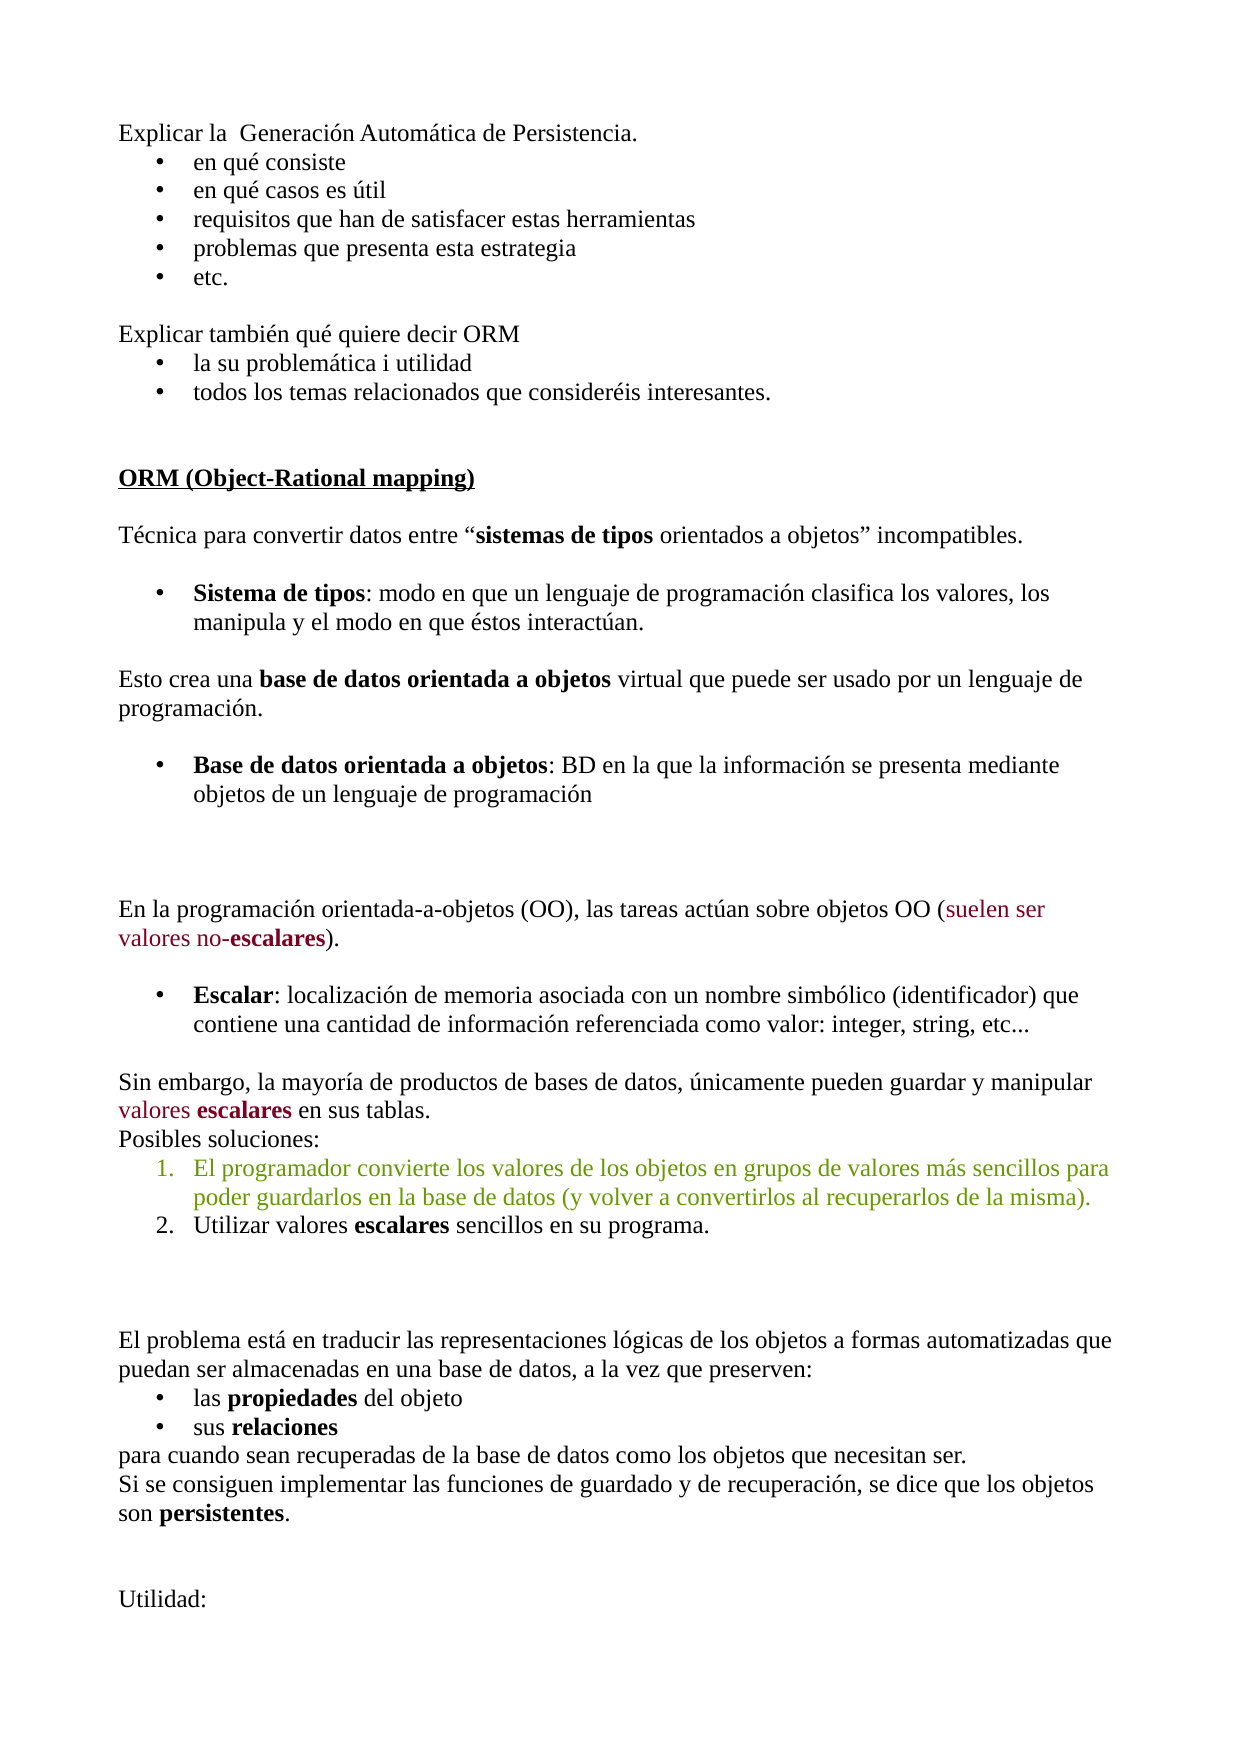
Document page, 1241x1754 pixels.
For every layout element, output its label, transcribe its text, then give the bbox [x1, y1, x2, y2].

text Utilidad: [118, 1584, 1122, 1613]
text En la programación orientada-a-objetos (OO), las tareas actúan sobre objetos OO (suelen ser valores no-escalares). [118, 894, 1122, 952]
list la su problemática i utilidad [156, 348, 1122, 377]
list en qué casos es útil [156, 176, 1122, 204]
text Si se consiguen implementar las funciones de guardado y de recuperación, se dice que los objetos son persistentes. [118, 1469, 1122, 1527]
text ORM (Object-Rational mapping) [118, 434, 1122, 492]
list requisitos que han de satisfacer estas herramientas [156, 204, 1122, 233]
list sus relaciones [156, 1412, 1122, 1441]
text Posibles soluciones: [118, 1124, 1122, 1153]
list Sistema de tipos: modo en que un lenguaje de programación clasifica los valores, los manipula y el modo en que éstos interactúan. [156, 578, 1122, 636]
text Esto crea una base de datos orientada a objetos virtual que puede ser usado por un lenguaje de programación. [118, 664, 1122, 722]
text Explicar también qué quiere decir ORM [118, 319, 1122, 348]
list Utilizar valores escalares sencillos en su programa. [156, 1211, 1122, 1239]
list Base de datos orientada a objetos: BD en la que la información se presenta mediante objetos de un lenguaje de programación [156, 751, 1122, 808]
text Técnica para convertir datos entre “sistemas de tipos orientados a objetos” incompatibles. [118, 521, 1122, 549]
list todos los temas relacionados que consideréis interesantes. [156, 377, 1122, 406]
list las propiedades del objeto [156, 1383, 1122, 1412]
list El programador convierte los valores de los objetos en grupos de valores más sencillos para poder guardarlos en la base de datos (y volver a convertirlos al recuperarlos de la misma). [156, 1153, 1122, 1211]
text El problema está en traducir las representaciones lógicas de los objetos a formas automatizadas que puedan ser almacenadas en una base de datos, a la vez que preserven: [118, 1326, 1122, 1383]
list Escalar: localización de memoria asociada con un nombre simbólico (identificador) que contiene una cantidad de información referenciada como valor: integer, string, etc... [156, 981, 1122, 1038]
list problemas que presenta esta estrategia [156, 233, 1122, 262]
text Sin embargo, la mayoría de productos de bases de datos, únicamente pueden guardar y manipular valores escalares en sus tablas. [118, 1067, 1122, 1124]
list en qué consiste [156, 147, 1122, 176]
text Explicar la Generación Automática de Persistencia. [118, 118, 1122, 147]
list etc. [156, 262, 1122, 291]
text para cuando sean recuperadas de la base de datos como los objetos que necesitan ser. [118, 1441, 1122, 1469]
